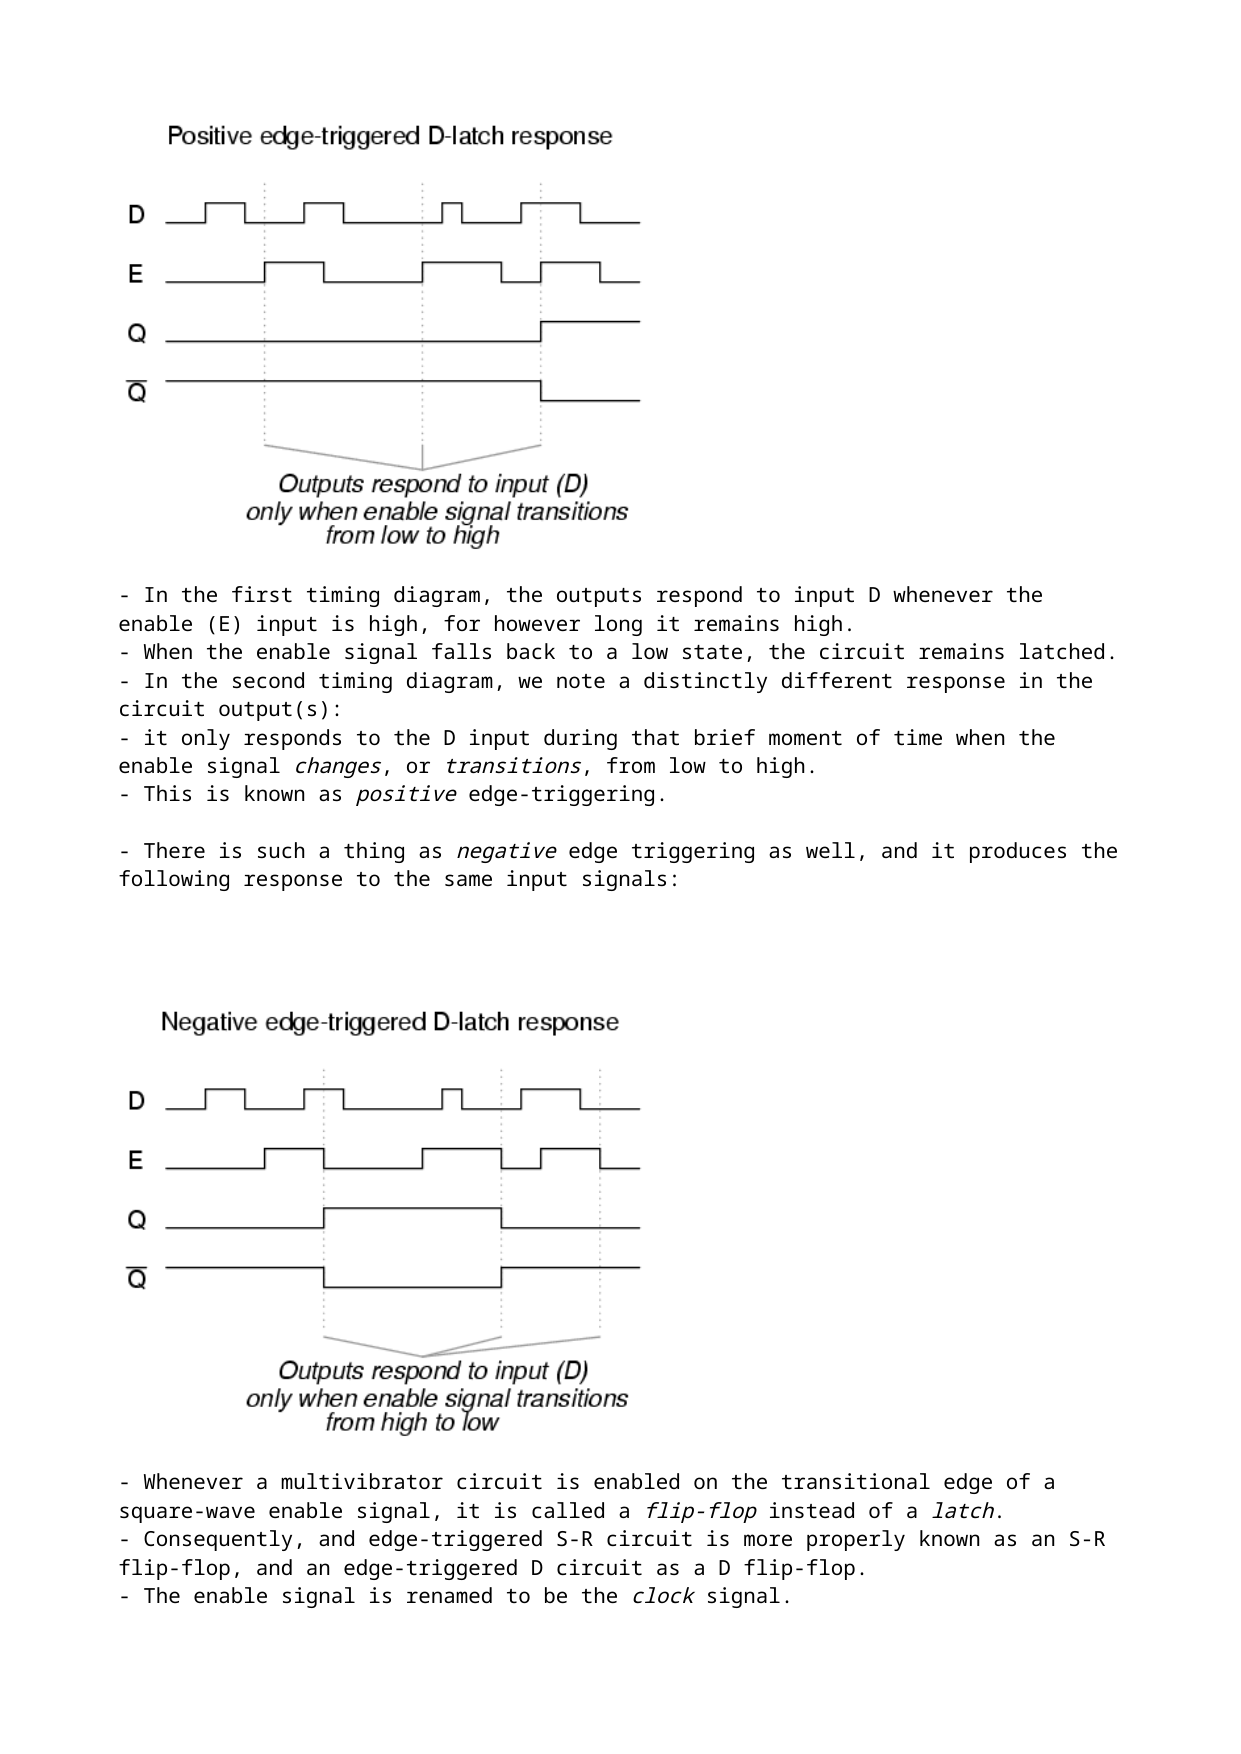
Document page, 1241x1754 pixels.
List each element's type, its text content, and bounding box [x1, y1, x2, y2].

text - Consequently, and edge-triggered S-R circuit is more properly known as an S-R flip-flop, and an edge-triggered D circuit as a D flip-flop. [118, 1524, 1122, 1581]
text - In the second timing diagram, we note a distinctly different response in the circuit output(s): [118, 666, 1122, 723]
text - The enable signal is renamed to be the clock signal. [118, 1581, 1122, 1609]
text - There is such a thing as negative edge triggering as well, and it produces the following response to the same input signals: [118, 836, 1122, 893]
text - it only responds to the D input during that brief moment of time when the enable signal changes, or transitions, from low to high. [118, 723, 1122, 779]
text - In the first timing diagram, the outputs respond to input D whenever the enable (E) input is high, for however long it remains high. [118, 581, 1122, 637]
text - When the enable signal falls back to a low state, the circuit remains latched. [118, 637, 1122, 666]
text - This is known as positive edge-triggering. [118, 779, 1122, 808]
text - Whenever a multivibrator circuit is enabled on the transitional edge of a square-wave enable signal, it is called a flip-flop instead of a latch. [118, 1467, 1122, 1524]
